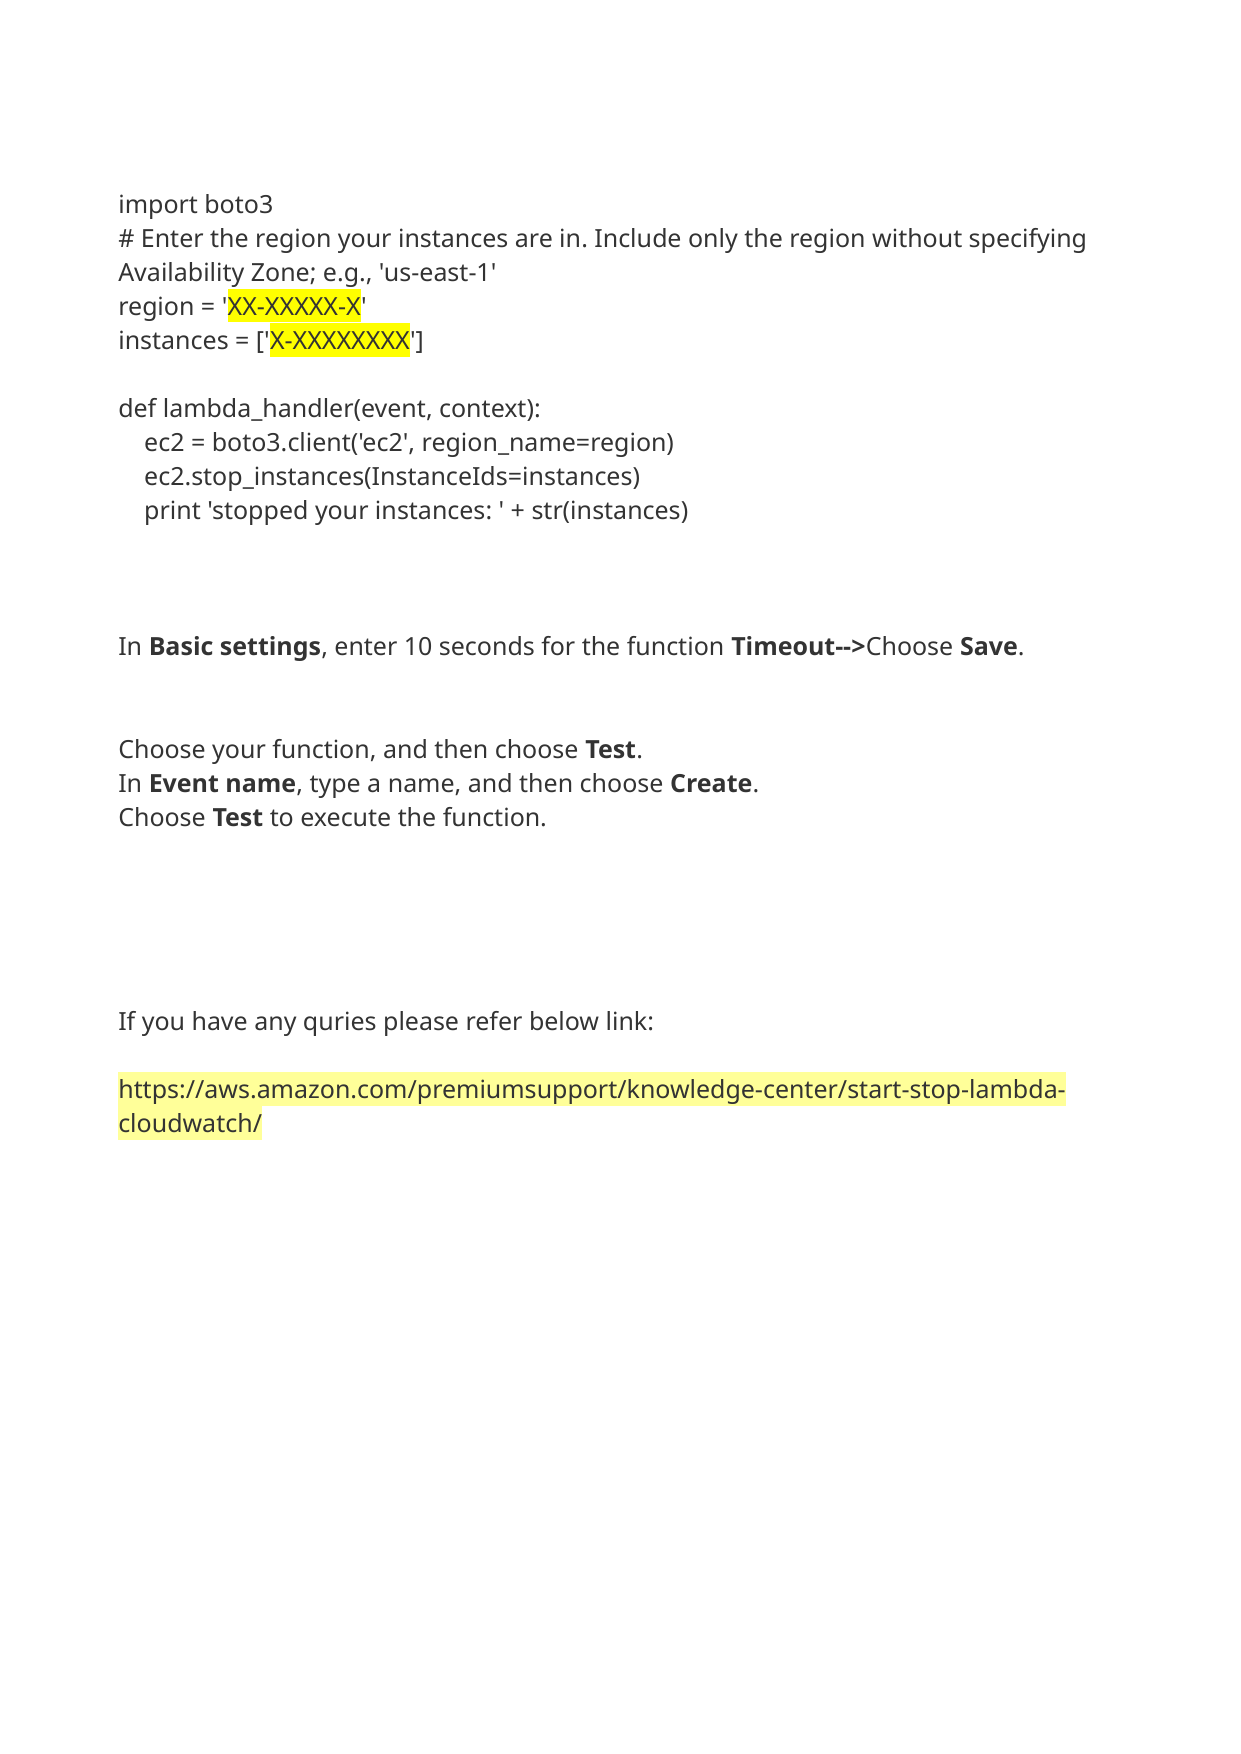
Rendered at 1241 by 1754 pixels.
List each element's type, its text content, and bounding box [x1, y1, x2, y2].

text Choose Test to execute the function. [118, 799, 1122, 833]
text In Event name, type a name, and then choose Create. [118, 765, 1122, 799]
text region = 'XX-XXXXX-X' [118, 288, 1122, 322]
text ec2.stop_instances(InstanceIds=instances) [118, 459, 1122, 493]
text def lambda_handler(event, context): [118, 391, 1122, 425]
text https://aws.amazon.com/premiumsupport/knowledge-center/start-stop-lambda-cloudwatch/ [118, 1072, 1122, 1140]
text print 'stopped your instances: ' + str(instances) [118, 493, 1122, 527]
text instances = ['X-XXXXXXXX'] [118, 322, 1122, 357]
text # Enter the region your instances are in. Include only the region without specifying Availability Zone; e.g., 'us-east-1' [118, 220, 1122, 288]
text If you have any quries please refer below link: [118, 1004, 1122, 1038]
text import boto3 [118, 186, 1122, 220]
text In Basic settings, enter 10 seconds for the function Timeout-->Choose Save. [118, 629, 1122, 663]
text ec2 = boto3.client('ec2', region_name=region) [118, 425, 1122, 459]
text Choose your function, and then choose Test. [118, 731, 1122, 765]
